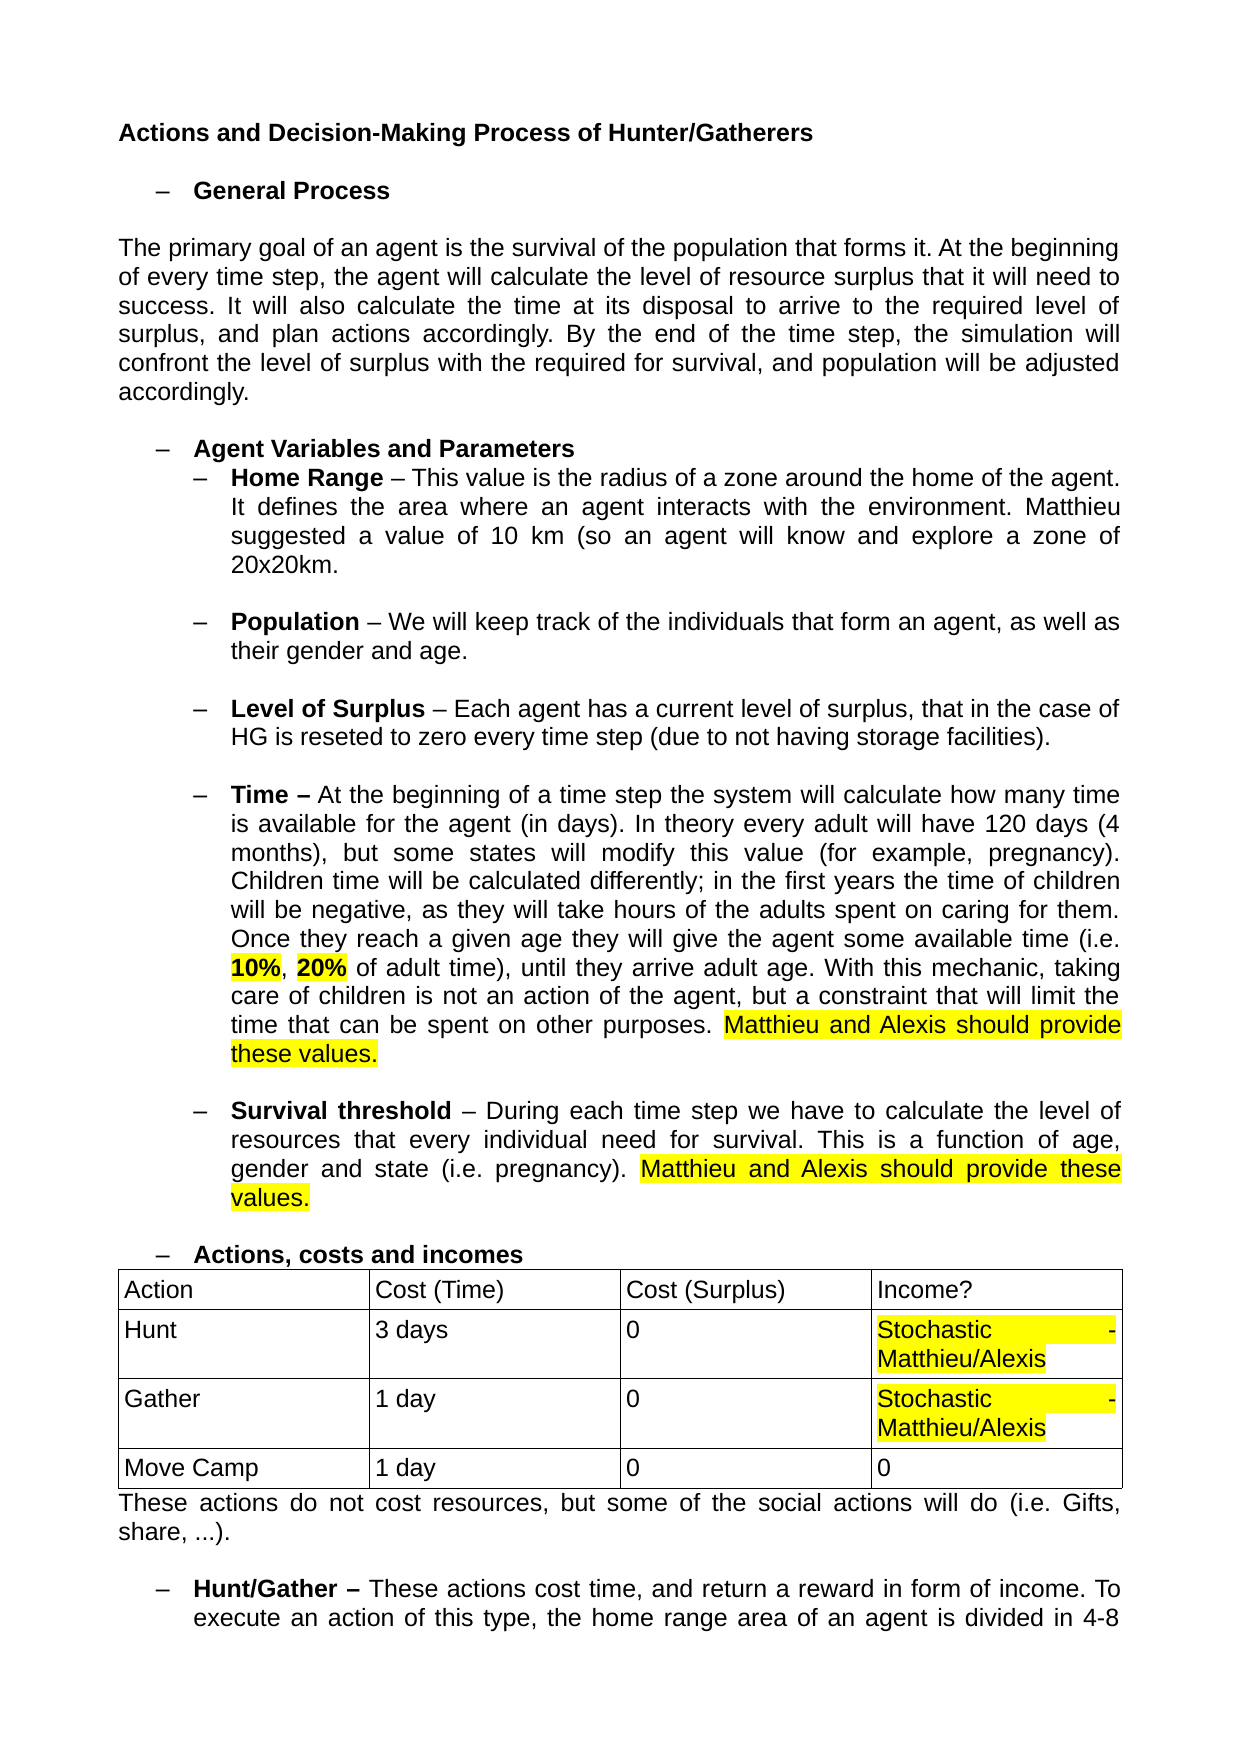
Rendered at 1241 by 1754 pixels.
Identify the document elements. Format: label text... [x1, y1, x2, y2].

table_header Income? [872, 1270, 1122, 1309]
list Hunt/Gather – These actions cost time, and return a reward in form of income. To execute an action of this type, the home range area of an agent is divided in 4-8 [156, 1574, 1122, 1632]
text These actions do not cost resources, but some of the social actions will do (i.e. Gifts, share, ...). [118, 1489, 1122, 1545]
table_cell 1 day [370, 1379, 620, 1447]
list Actions, costs and incomes [156, 1240, 1122, 1269]
table_cell Gather [119, 1379, 369, 1447]
table_cell Stochastic - Matthieu/Alexis [872, 1379, 1122, 1447]
table_cell 0 [621, 1379, 871, 1447]
table_header Cost (Surplus) [621, 1270, 871, 1309]
text Actions and Decision-Making Process of Hunter/Gatherers [118, 118, 1122, 147]
list Survival threshold – During each time step we have to calculate the level of resources that every individual need for survival. This is a function of age, gender and state (i.e. pregnancy). Matthieu and Alexis should provide these values. [193, 1096, 1122, 1211]
list Agent Variables and Parameters [156, 434, 1122, 463]
table_cell Hunt [119, 1310, 369, 1378]
table_cell 0 [621, 1310, 871, 1378]
list Home Range – This value is the radius of a zone around the home of the agent. It defines the area where an agent interacts with the environment. Matthieu suggested a value of 10 km (so an agent will know and explore a zone of 20x20km. [193, 463, 1122, 578]
text The primary goal of an agent is the survival of the population that forms it. At the beginning of every time step, the agent will calculate the level of resource surplus that it will need to success. It will also calculate the time at its disposal to arrive to the required level of surplus, and plan actions accordingly. By the end of the time step, the simulation will confront the level of surplus with the required for survival, and population will be adjusted accordingly. [118, 233, 1122, 406]
table_cell 1 day [370, 1449, 620, 1488]
list Time – At the beginning of a time step the system will calculate how many time is available for the agent (in days). In theory every adult will have 120 days (4 months), but some states will modify this value (for example, pregnancy). Children time will be calculated differently; in the first years the time of children will be negative, as they will take hours of the adults spent on caring for them. Once they reach a given age they will give the agent some available time (i.e. 10%, 20% of adult time), until they arrive adult age. With this mechanic, taking care of children is not an action of the agent, but a constraint that will limit the time that can be spent on other purposes. Matthieu and Alexis should provide these values. [193, 780, 1122, 1067]
table_cell Stochastic - Matthieu/Alexis [872, 1310, 1122, 1378]
list Level of Surplus – Each agent has a current level of surplus, that in the case of HG is reseted to zero every time step (due to not having storage facilities). [193, 693, 1122, 751]
table_cell Move Camp [119, 1449, 369, 1488]
list General Process [156, 176, 1122, 204]
table_cell 3 days [370, 1310, 620, 1378]
table_header Action [119, 1270, 369, 1309]
table_cell 0 [872, 1449, 1122, 1488]
table_header Cost (Time) [370, 1270, 620, 1309]
list Population – We will keep track of the individuals that form an agent, as well as their gender and age. [193, 607, 1122, 665]
table_cell 0 [621, 1449, 871, 1488]
